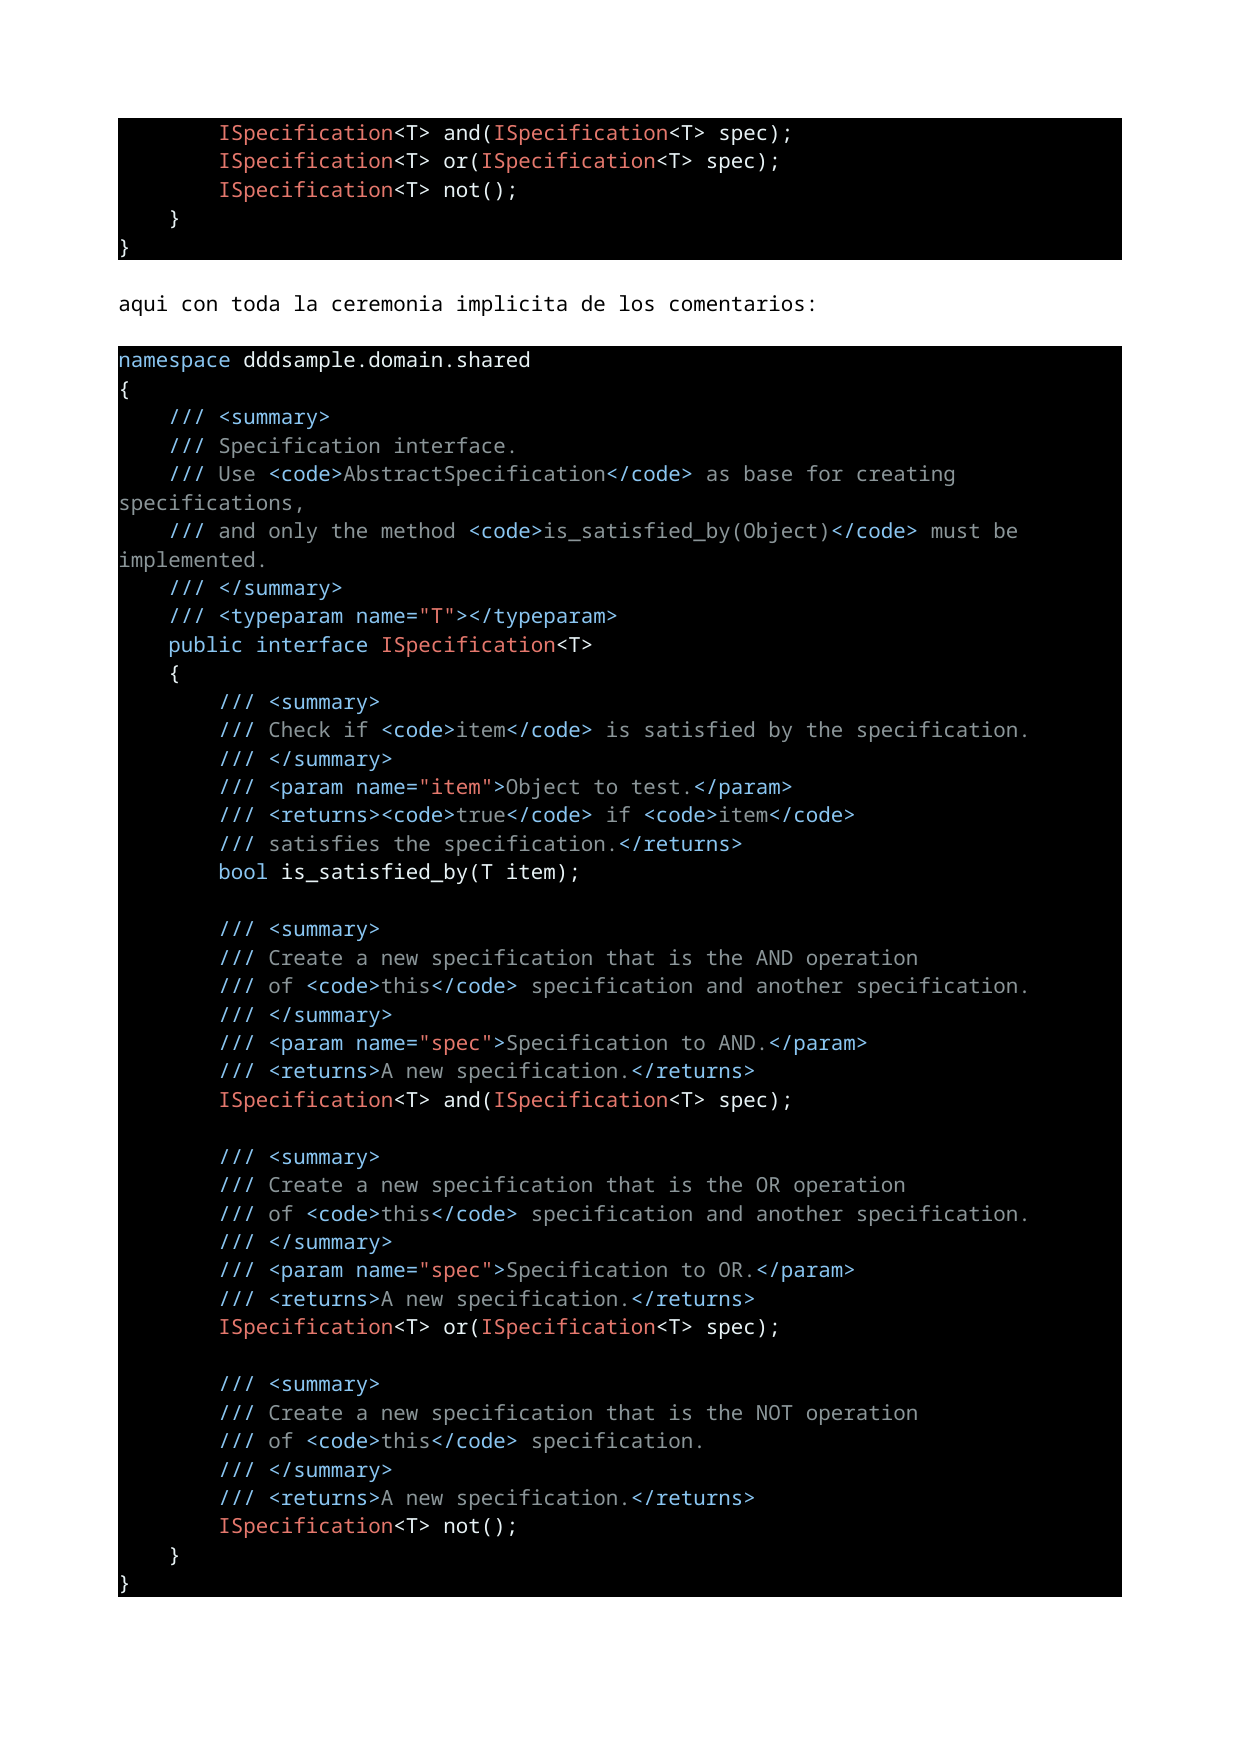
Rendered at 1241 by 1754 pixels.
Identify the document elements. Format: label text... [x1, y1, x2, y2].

text /// and only the method <code>is_satisfied_by(Object)</code> must be implemented. [118, 516, 1122, 573]
text /// <returns>A new specification.</returns> [118, 1057, 1122, 1085]
text /// </summary> [118, 1000, 1122, 1028]
text /// </summary> [118, 1227, 1122, 1256]
text /// <typeparam name="T"></typeparam> [118, 602, 1122, 630]
text /// of <code>this</code> specification and another specification. [118, 971, 1122, 1000]
text ISpecification<T> and(ISpecification<T> spec); [118, 1085, 1122, 1113]
text /// <param name="spec">Specification to OR.</param> [118, 1256, 1122, 1284]
text /// <summary> [118, 402, 1122, 431]
text /// satisfies the specification.</returns> [118, 829, 1122, 857]
text /// <summary> [118, 914, 1122, 943]
text /// <returns><code>true</code> if <code>item</code> [118, 801, 1122, 829]
text public interface ISpecification<T> [118, 630, 1122, 658]
text /// <summary> [118, 1142, 1122, 1170]
text /// <summary> [118, 687, 1122, 715]
text } [118, 1540, 1122, 1568]
text ISpecification<T> not(); [118, 1512, 1122, 1540]
text /// Create a new specification that is the AND operation [118, 943, 1122, 971]
text /// <param name="item">Object to test.</param> [118, 772, 1122, 801]
text ISpecification<T> or(ISpecification<T> spec); [118, 1312, 1122, 1341]
text /// Specification interface. [118, 431, 1122, 459]
text /// Create a new specification that is the NOT operation [118, 1398, 1122, 1426]
text ISpecification<T> or(ISpecification<T> spec); [118, 147, 1122, 175]
text ISpecification<T> and(ISpecification<T> spec); [118, 118, 1122, 147]
text /// </summary> [118, 744, 1122, 772]
text /// <returns>A new specification.</returns> [118, 1284, 1122, 1312]
text /// Use <code>AbstractSpecification</code> as base for creating specifications, [118, 459, 1122, 516]
text { [118, 658, 1122, 687]
text } [118, 232, 1122, 260]
text bool is_satisfied_by(T item); [118, 857, 1122, 886]
text /// Create a new specification that is the OR operation [118, 1170, 1122, 1199]
text ISpecification<T> not(); [118, 175, 1122, 203]
text /// <returns>A new specification.</returns> [118, 1483, 1122, 1512]
text /// Check if <code>item</code> is satisfied by the specification. [118, 715, 1122, 744]
text aqui con toda la ceremonia implicita de los comentarios: [118, 289, 1122, 317]
text /// of <code>this</code> specification. [118, 1426, 1122, 1455]
text /// </summary> [118, 573, 1122, 602]
text /// of <code>this</code> specification and another specification. [118, 1199, 1122, 1227]
text } [118, 1568, 1122, 1597]
text /// <param name="spec">Specification to AND.</param> [118, 1028, 1122, 1057]
text } [118, 203, 1122, 232]
text /// </summary> [118, 1455, 1122, 1483]
text { [118, 374, 1122, 402]
text /// <summary> [118, 1369, 1122, 1398]
text namespace dddsample.domain.shared [118, 346, 1122, 374]
